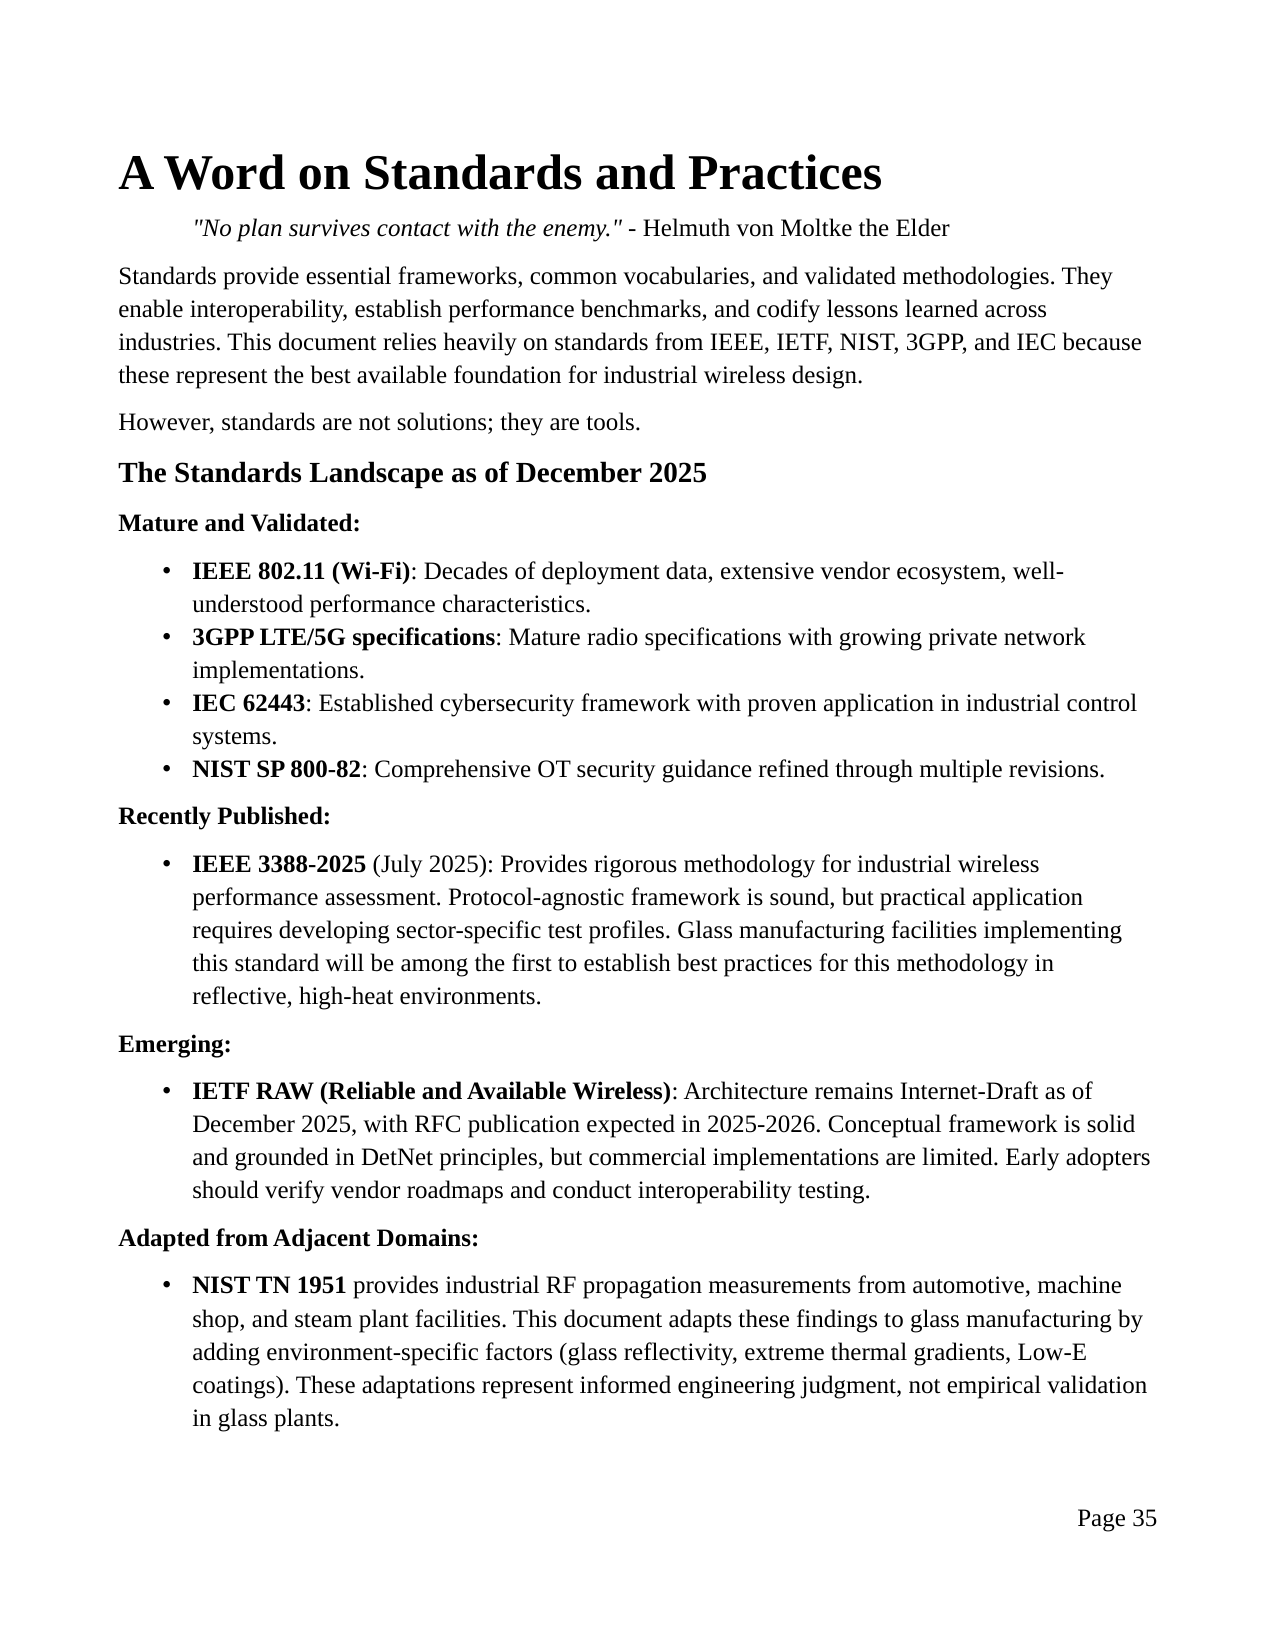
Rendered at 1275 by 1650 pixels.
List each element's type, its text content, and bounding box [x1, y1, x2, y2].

subtitle The Standards Landscape as of December 2025 [118, 455, 1157, 488]
text Mature and Validated: [118, 508, 1157, 537]
list IETF RAW (Reliable and Available Wireless): Architecture remains Internet-Draft as of December 2025, with RFC publication expected in 2025-2026. Conceptual framework is solid and grounded in DetNet principles, but commercial implementations are limited. Early adopters should verify vendor roadmaps and conduct interoperability testing. [162, 1076, 1157, 1204]
text Standards provide essential frameworks, common vocabularies, and validated methodologies. They enable interoperability, establish performance benchmarks, and codify lessons learned across industries. This document relies heavily on standards from IEEE, IETF, NIST, 3GPP, and IEC because these represent the best available foundation for industrial wireless design. [118, 261, 1157, 388]
text Emerging: [118, 1029, 1157, 1057]
list 3GPP LTE/5G specifications: Mature radio specifications with growing private network implementations. [162, 622, 1157, 683]
list NIST SP 800-82: Comprehensive OT security guidance refined through multiple revisions. [162, 754, 1157, 783]
list IEEE 3388-2025 (July 2025): Provides rigorous methodology for industrial wireless performance assessment. Protocol-agnostic framework is sound, but practical application requires developing sector-specific test profiles. Glass manufacturing facilities implementing this standard will be among the first to establish best practices for this methodology in reflective, high-heat environments. [162, 849, 1157, 1010]
subtitle A Word on Standards and Practices [118, 143, 1157, 201]
text "No plan survives contact with the enemy." - Helmuth von Moltke the Elder [192, 213, 1157, 242]
list IEEE 802.11 (Wi-Fi): Decades of deployment data, extensive vendor ecosystem, well-understood performance characteristics. [162, 556, 1157, 617]
text Recently Published: [118, 801, 1157, 830]
list NIST TN 1951 provides industrial RF propagation measurements from automotive, machine shop, and steam plant facilities. This document adapts these findings to glass manufacturing by adding environment-specific factors (glass reflectivity, extreme thermal gradients, Low-E coatings). These adaptations represent informed engineering judgment, not empirical validation in glass plants. [162, 1271, 1157, 1431]
list IEC 62443: Established cybersecurity framework with proven application in industrial control systems. [162, 688, 1157, 749]
text However, standards are not solutions; they are tools. [118, 407, 1157, 436]
text Adapted from Adjacent Domains: [118, 1223, 1157, 1252]
